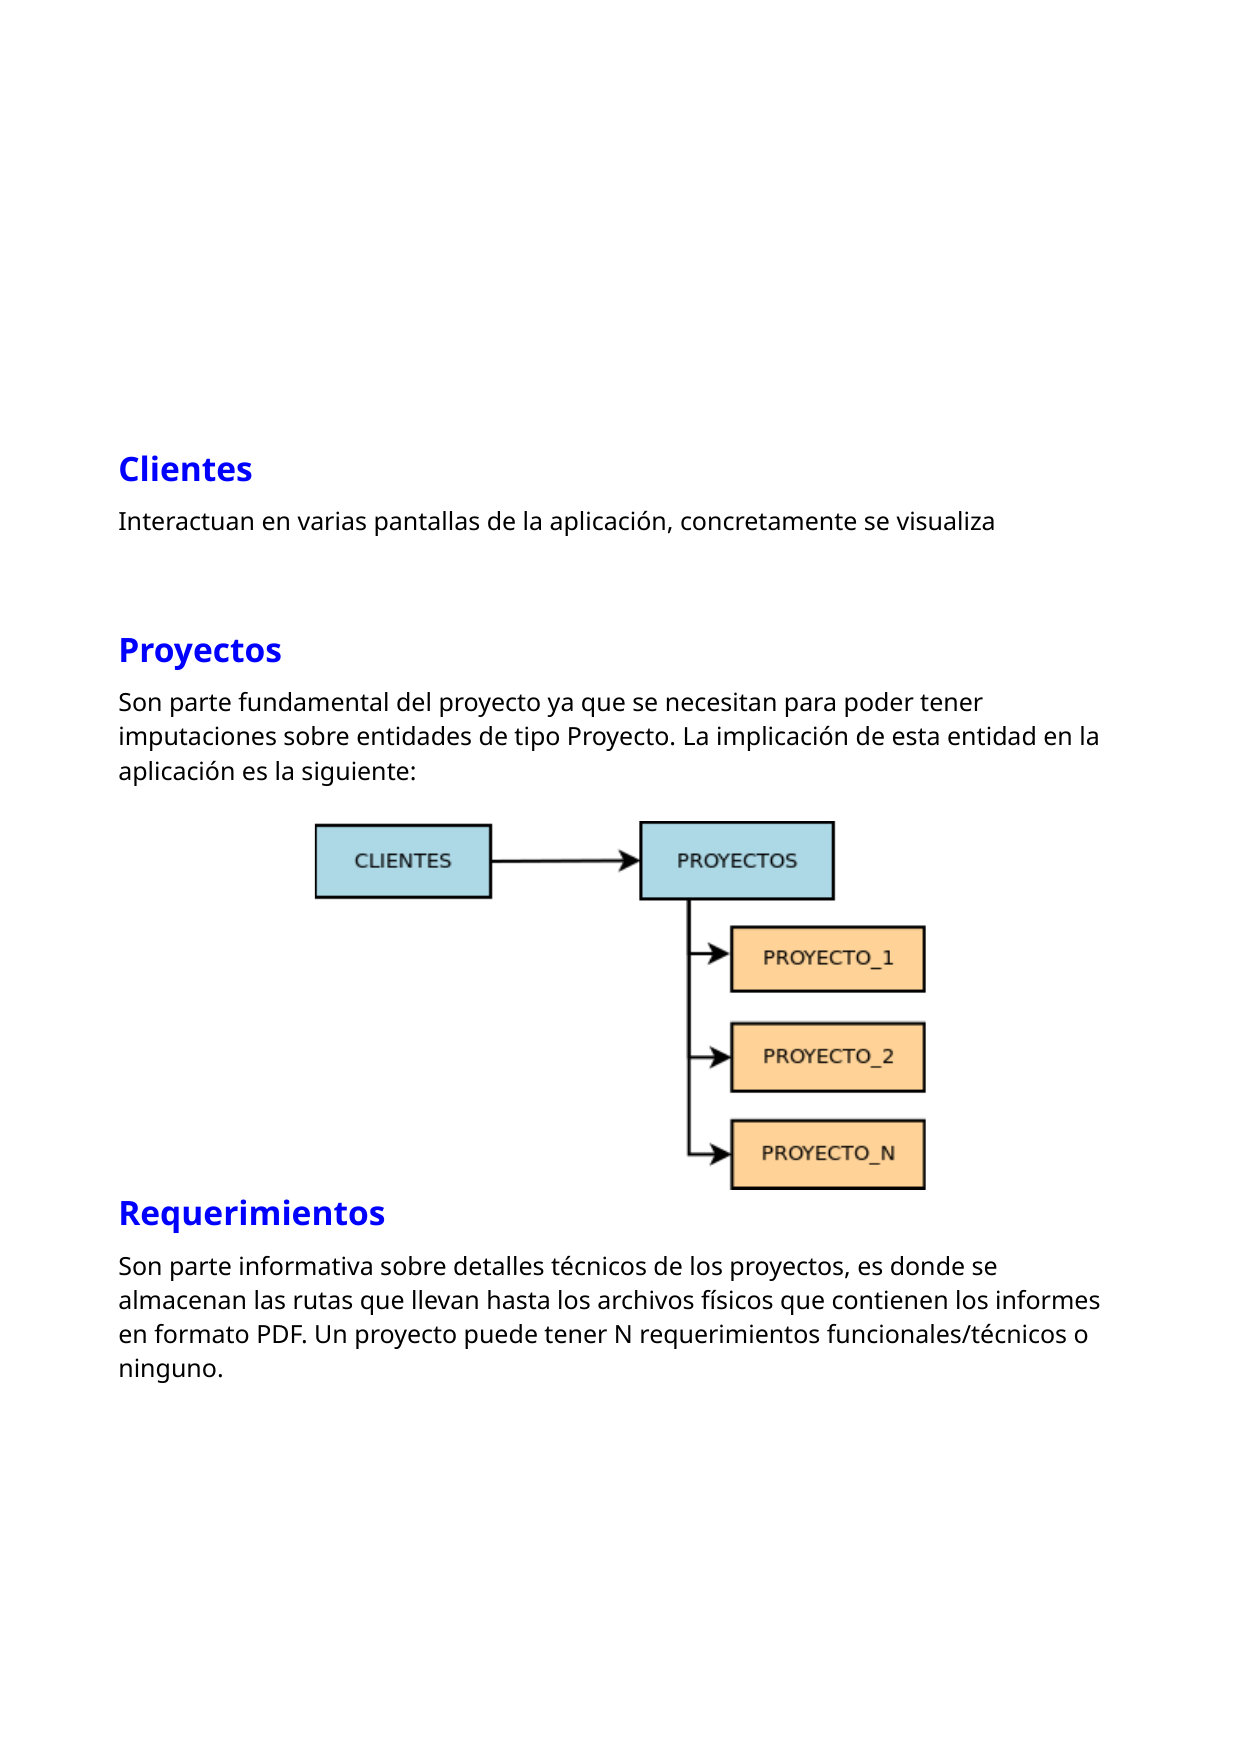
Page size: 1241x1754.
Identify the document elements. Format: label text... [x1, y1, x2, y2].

text Son parte informativa sobre detalles técnicos de los proyectos, es donde se almacenan las rutas que llevan hasta los archivos físicos que contienen los informes en formato PDF. Un proyecto puede tener N requerimientos funcionales/técnicos o ninguno. [118, 1248, 1122, 1384]
subtitle Proyectos [118, 627, 1122, 672]
picture [314, 821, 926, 1190]
text Interactuan en varias pantallas de la aplicación, concretamente se visualiza [118, 504, 1122, 538]
subtitle Requerimientos [118, 1149, 1122, 1236]
subtitle Clientes [118, 446, 1122, 491]
text Son parte fundamental del proyecto ya que se necesitan para poder tener imputaciones sobre entidades de tipo Proyecto. La implicación de esta entidad en la aplicación es la siguiente: [118, 685, 1122, 787]
